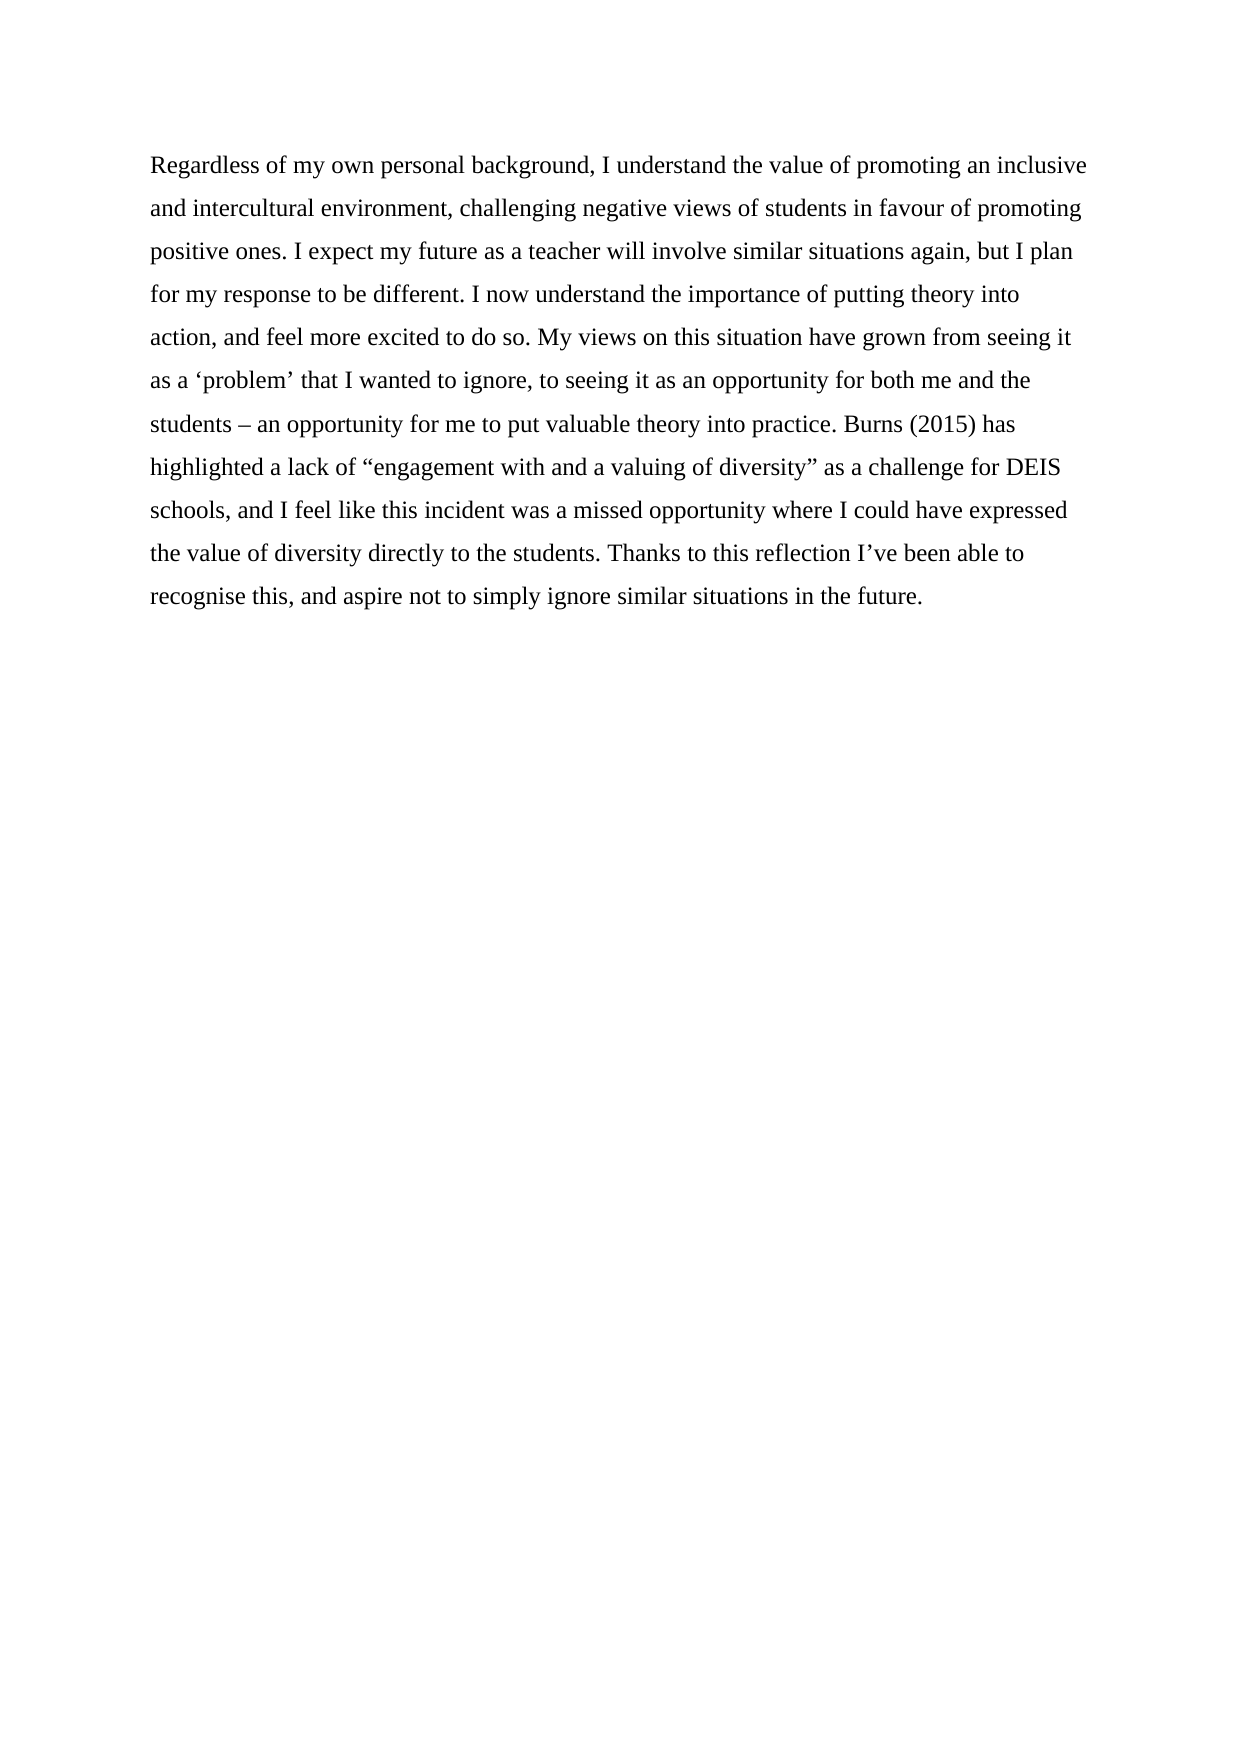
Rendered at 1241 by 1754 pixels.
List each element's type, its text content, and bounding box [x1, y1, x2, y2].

text Regardless of my own personal background, I understand the value of promoting an inclusive and intercultural environment, challenging negative views of students in favour of promoting positive ones. I expect my future as a teacher will involve similar situations again, but I plan for my response to be different. I now understand the importance of putting theory into action, and feel more excited to do so. My views on this situation have grown from seeing it as a ‘problem’ that I wanted to ignore, to seeing it as an opportunity for both me and the students – an opportunity for me to put valuable theory into practice. Burns (2015) has highlighted a lack of “engagement with and a valuing of diversity” as a challenge for DEIS schools, and I feel like this incident was a missed opportunity where I could have expressed the value of diversity directly to the students. Thanks to this reflection I’ve been able to recognise this, and aspire not to simply ignore similar situations in the future. [150, 150, 1090, 610]
